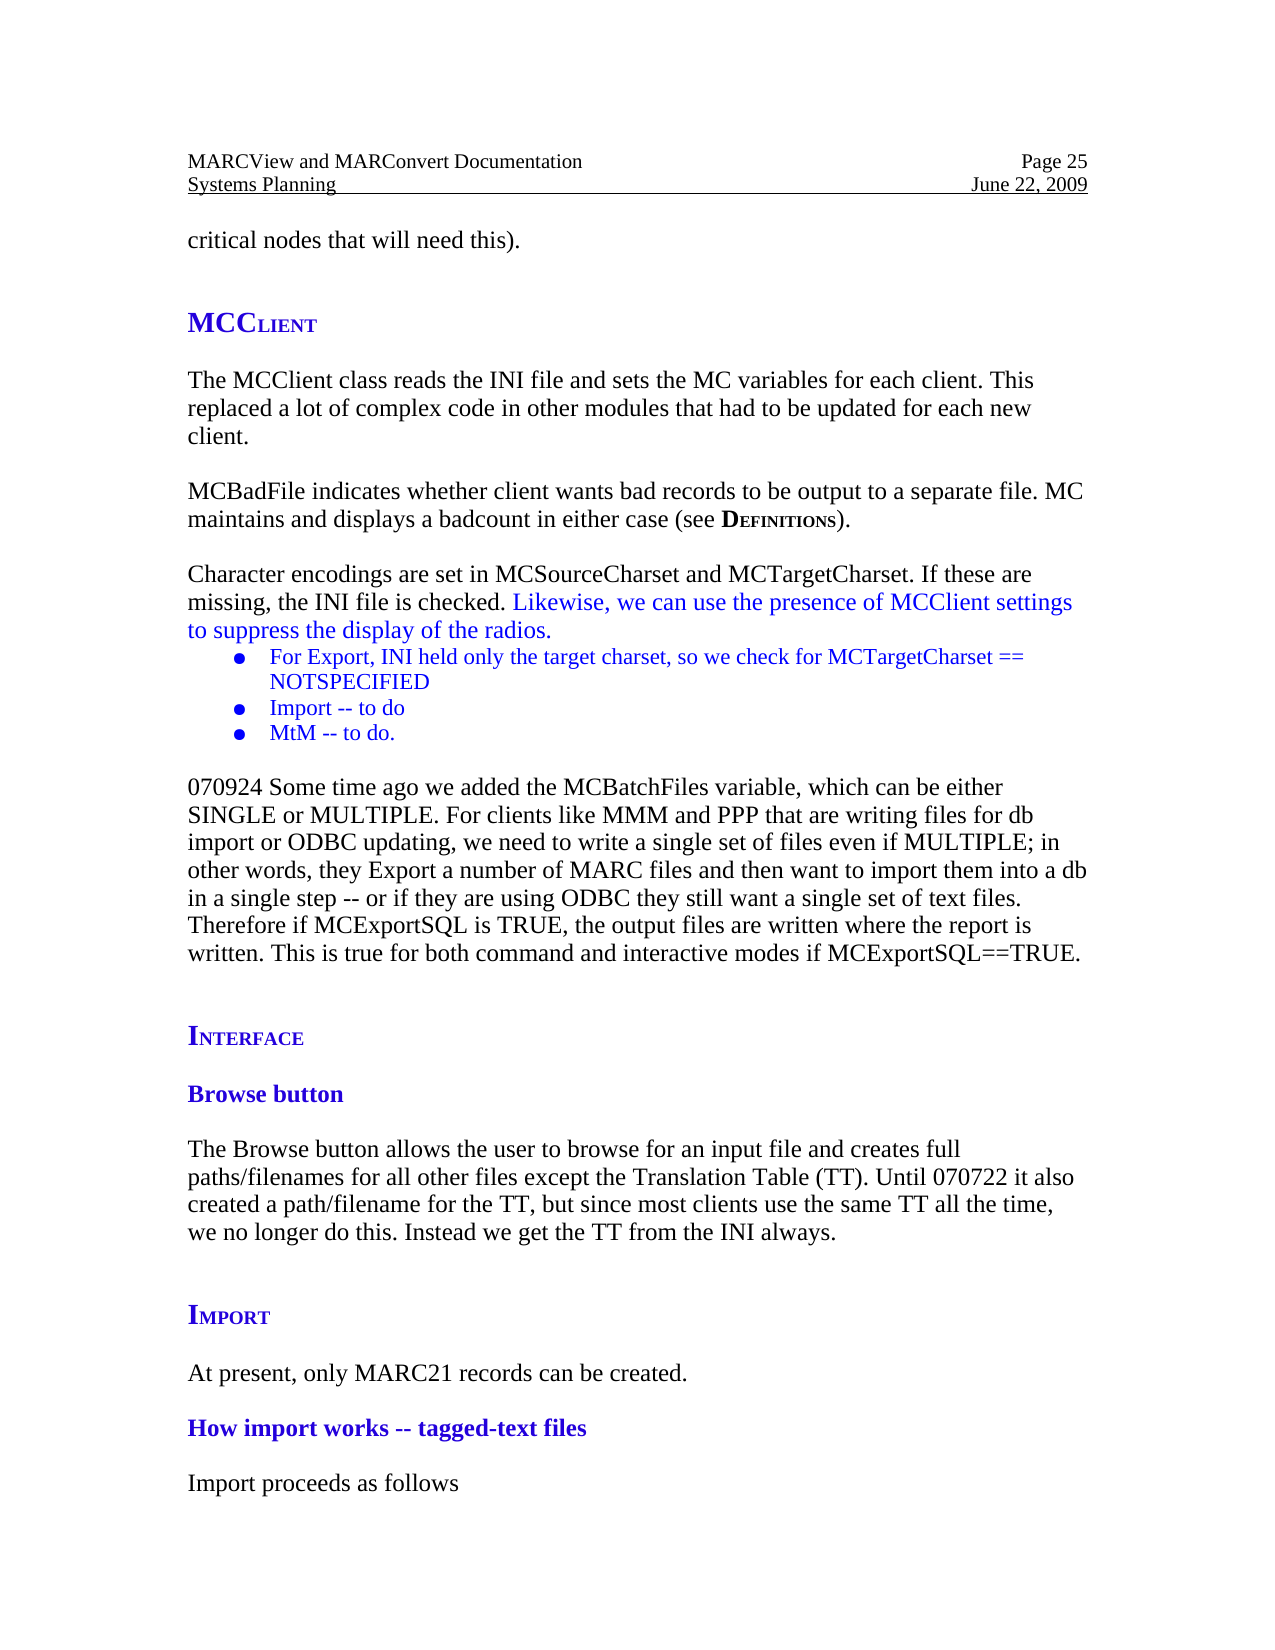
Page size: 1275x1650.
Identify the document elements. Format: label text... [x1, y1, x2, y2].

text critical nodes that will need this). [187, 226, 1087, 254]
subtitle Interface [187, 1020, 1087, 1052]
text At present, only MARC21 records can be created. [187, 1359, 1087, 1386]
list Import -- to do [262, 694, 1087, 720]
subtitle Import [187, 1299, 1087, 1331]
list MtM -- to do. [262, 720, 1087, 745]
list For Export, INI held only the target charset, so we check for MCTargetCharset == NOTSPECIFIED [262, 644, 1087, 694]
subtitle MCClient [187, 307, 1087, 339]
text Import proceeds as follows [187, 1469, 1087, 1497]
text 070924 Some time ago we added the MCBatchFiles variable, which can be either SINGLE or MULTIPLE. For clients like MMM and PPP that are writing files for db import or ODBC updating, we need to write a single set of files even if MULTIPLE; in other words, they Export a number of MARC files and then want to import them into a db in a single step -- or if they are using ODBC they still want a single set of text files. Therefore if MCExportSQL is TRUE, the output files are written where the report is written. This is true for both command and interactive modes if MCExportSQL==TRUE. [187, 773, 1087, 967]
text MCBadFile indicates whether client wants bad records to be output to a separate file. MC maintains and displays a badcount in either case (see Definitions). [187, 477, 1087, 533]
subtitle How import works -- tagged-text files [187, 1414, 1087, 1442]
text The Browse button allows the user to browse for an input file and creates full paths/filenames for all other files except the Translation Table (TT). Until 070722 it also created a path/filename for the TT, but since most clients use the same TT all the time, we no longer do this. Instead we get the TT from the INI always. [187, 1135, 1087, 1246]
text The MCClient class reads the INI file and sets the MC variables for each client. This replaced a lot of complex code in other modules that had to be updated for each new client. [187, 367, 1087, 450]
subtitle Browse button [187, 1080, 1087, 1107]
text Character encodings are set in MCSourceCharset and MCTargetCharset. If these are missing, the INI file is checked. Likewise, we can use the presence of MCClient settings to suppress the display of the radios. [187, 561, 1087, 644]
